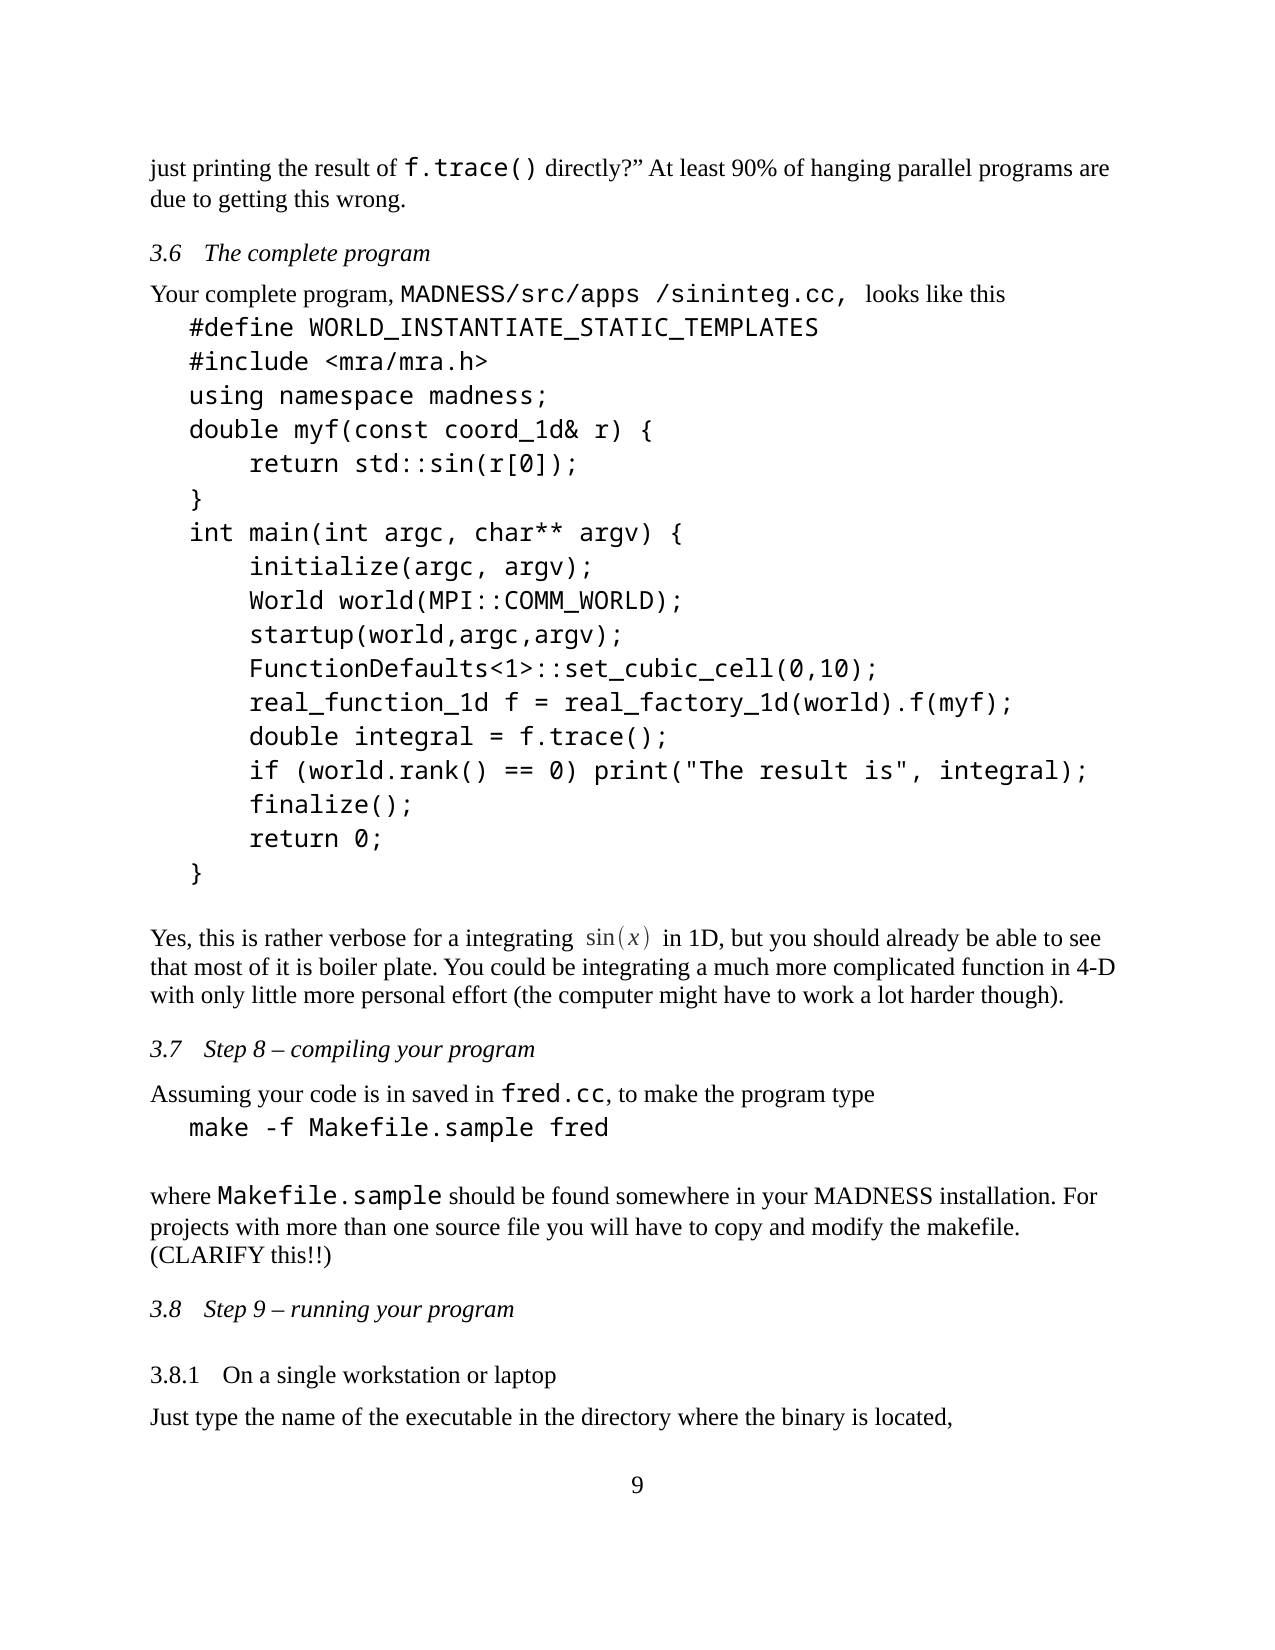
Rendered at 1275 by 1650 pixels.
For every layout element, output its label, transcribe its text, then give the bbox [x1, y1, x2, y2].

subtitle Step 8 – compiling your program [150, 1034, 1125, 1063]
text startup(world,argc,argv); [189, 616, 1125, 651]
text using namespace madness; [189, 378, 1125, 412]
text Your complete program, MADNESS/src/apps /sininteg.cc, looks like this [150, 279, 1125, 310]
text double integral = f.trace(); [189, 719, 1125, 753]
text } [189, 480, 1125, 514]
text initialize(argc, argv); [189, 548, 1125, 582]
text Assuming your code is in saved in fred.cc, to make the program type [150, 1076, 1125, 1109]
text #define WORLD_INSTANTIATE_STATIC_TEMPLATES [189, 310, 1125, 344]
text World world(MPI::COMM_WORLD); [189, 582, 1125, 616]
text return std::sin(r[0]); [189, 446, 1125, 480]
text Yes, this is rather verbose for a integrating in 1D, but you should already be able to see that most of it is boiler plate. You could be integrating a much more complicated function in 4-D with only little more personal effort (the computer might have to work a lot harder though). [150, 923, 1125, 1009]
text Just type the name of the executable in the directory where the binary is located, [150, 1402, 1125, 1431]
text make -f Makefile.sample fred [189, 1109, 1125, 1144]
text where Makefile.sample should be found somewhere in your MADNESS installation. For projects with more than one source file you will have to copy and modify the makefile. (CLARIFY this!!) [150, 1178, 1125, 1269]
text just printing the result of f.trace() directly?” At least 90% of hanging parallel programs are due to getting this wrong. [150, 150, 1125, 213]
text } [189, 855, 1125, 889]
text double myf(const coord_1d& r) { [189, 412, 1125, 446]
text return 0; [189, 821, 1125, 855]
text #include <mra/mra.h> [189, 344, 1125, 378]
text finalize(); [189, 787, 1125, 821]
subtitle Step 9 – running your program [150, 1294, 1125, 1323]
text real_function_1d f = real_factory_1d(world).f(myf); [189, 684, 1125, 719]
subtitle On a single workstation or laptop [150, 1361, 1125, 1389]
text int main(int argc, char** argv) { [189, 514, 1125, 548]
subtitle The complete program [150, 238, 1125, 267]
text FunctionDefaults<1>::set_cubic_cell(0,10); [189, 651, 1125, 684]
text if (world.rank() == 0) print("The result is", integral); [189, 753, 1125, 787]
